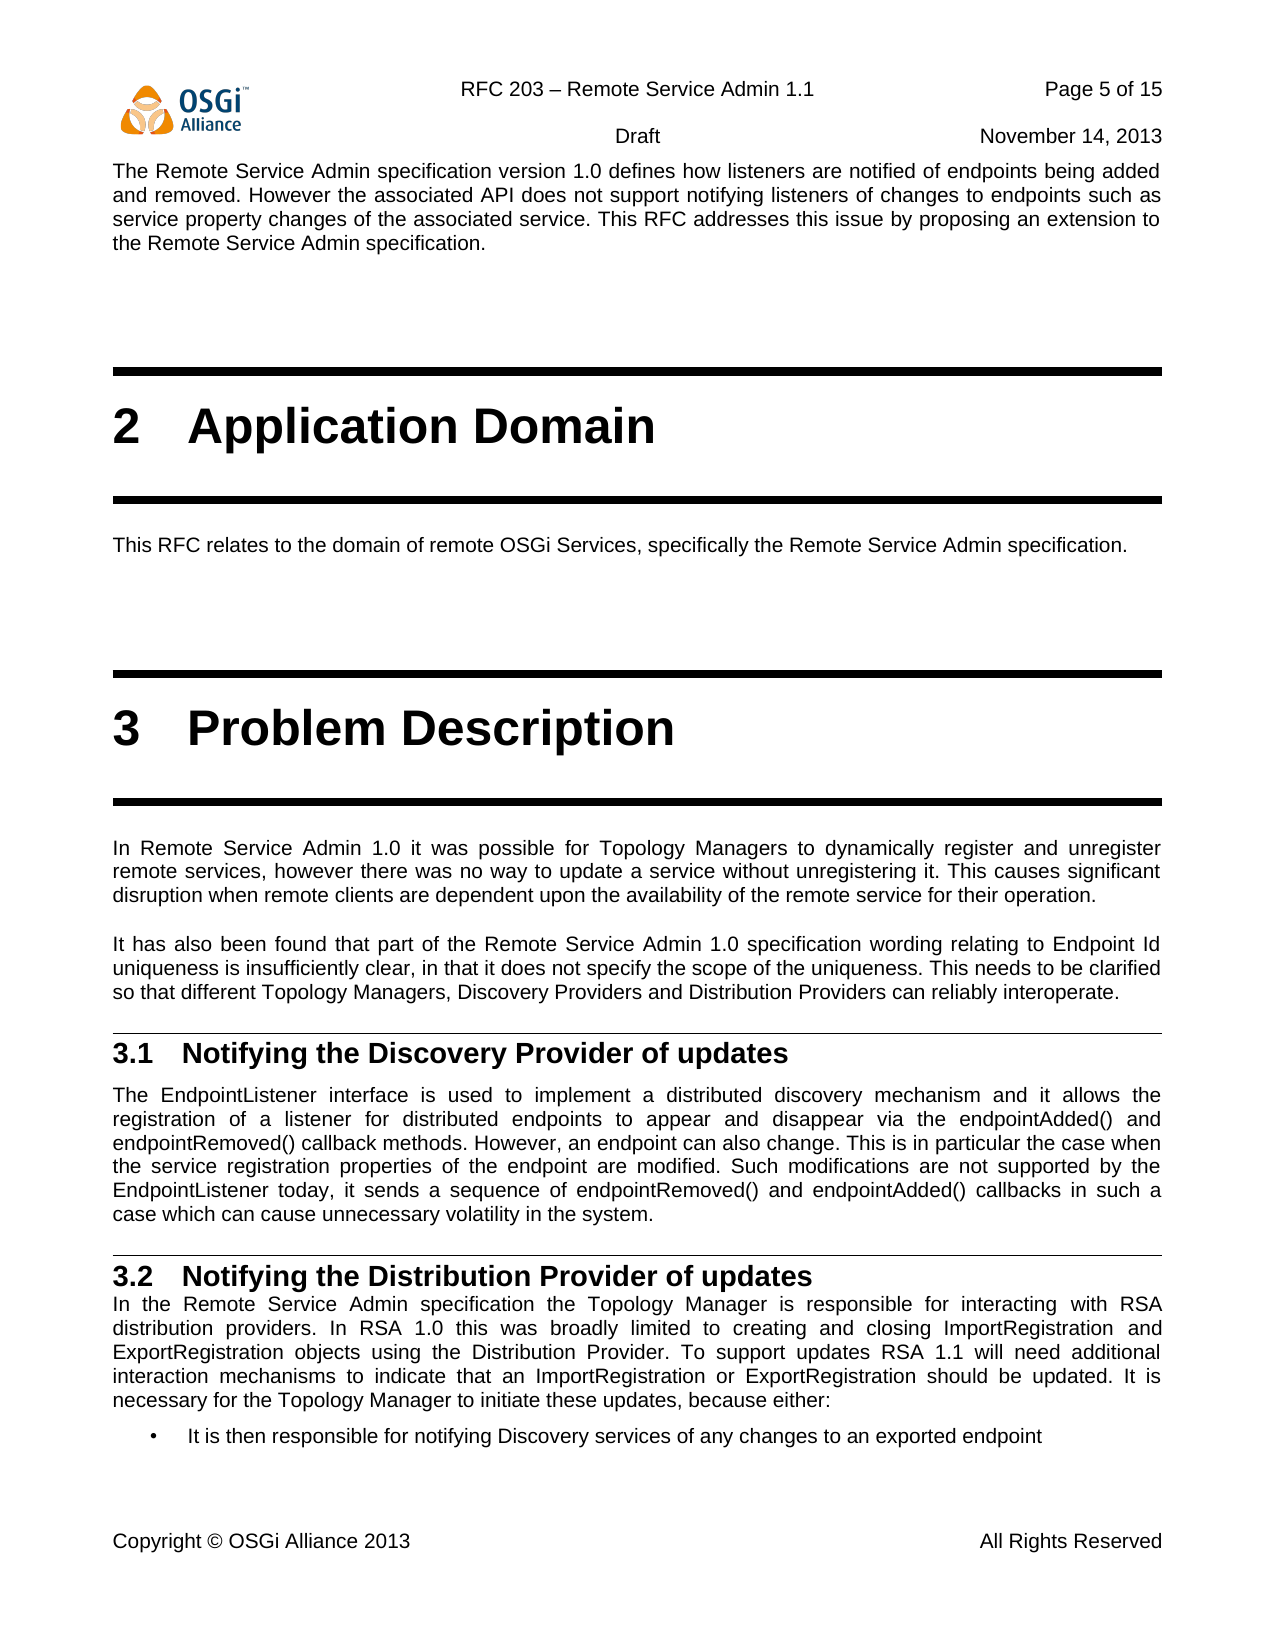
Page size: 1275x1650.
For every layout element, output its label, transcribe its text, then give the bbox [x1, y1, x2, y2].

subtitle Application Domain [112, 368, 1162, 504]
text In Remote Service Admin 1.0 it was possible for Topology Managers to dynamically register and unregister remote services, however there was no way to update a service without unregistering it. This causes significant disruption when remote clients are dependent upon the availability of the remote service for their operation. [112, 835, 1162, 907]
subtitle Notifying the Distribution Provider of updates [112, 1256, 1162, 1292]
text The EndpointListener interface is used to implement a distributed discovery mechanism and it allows the registration of a listener for distributed endpoints to appear and disappear via the endpointAdded() and endpointRemoved() callback methods. However, an endpoint can also change. This is in particular the case when the service registration properties of the endpoint are modified. Such modifications are not supported by the EndpointListener today, it sends a sequence of endpointRemoved() and endpointAdded() callbacks in such a case which can cause unnecessary volatility in the system. [112, 1082, 1162, 1226]
text This RFC relates to the domain of remote OSGi Services, specifically the Remote Service Admin specification. [112, 533, 1162, 557]
subtitle Problem Description [112, 671, 1162, 806]
list It is then responsible for notifying Discovery services of any changes to an exported endpoint [150, 1424, 1162, 1448]
text The Remote Service Admin specification version 1.0 defines how listeners are notified of endpoints being added and removed. However the associated API does not support notifying listeners of changes to endpoints such as service property changes of the associated service. This RFC addresses this issue by proposing an extension to the Remote Service Admin specification. [112, 159, 1162, 255]
subtitle Notifying the Discovery Provider of updates [112, 1034, 1162, 1070]
text It has also been found that part of the Remote Service Admin 1.0 specification wording relating to Endpoint Id uniqueness is insufficiently clear, in that it does not specify the scope of the uniqueness. This needs to be clarified so that different Topology Managers, Discovery Providers and Distribution Providers can reliably interoperate. [112, 932, 1162, 1004]
text In the Remote Service Admin specification the Topology Manager is responsible for interacting with RSA distribution providers. In RSA 1.0 this was broadly limited to creating and closing ImportRegistration and ExportRegistration objects using the Distribution Provider. To support updates RSA 1.1 will need additional interaction mechanisms to indicate that an ImportRegistration or ExportRegistration should be updated. It is necessary for the Topology Manager to initiate these updates, because either: [112, 1292, 1162, 1412]
picture [113, 78, 257, 142]
